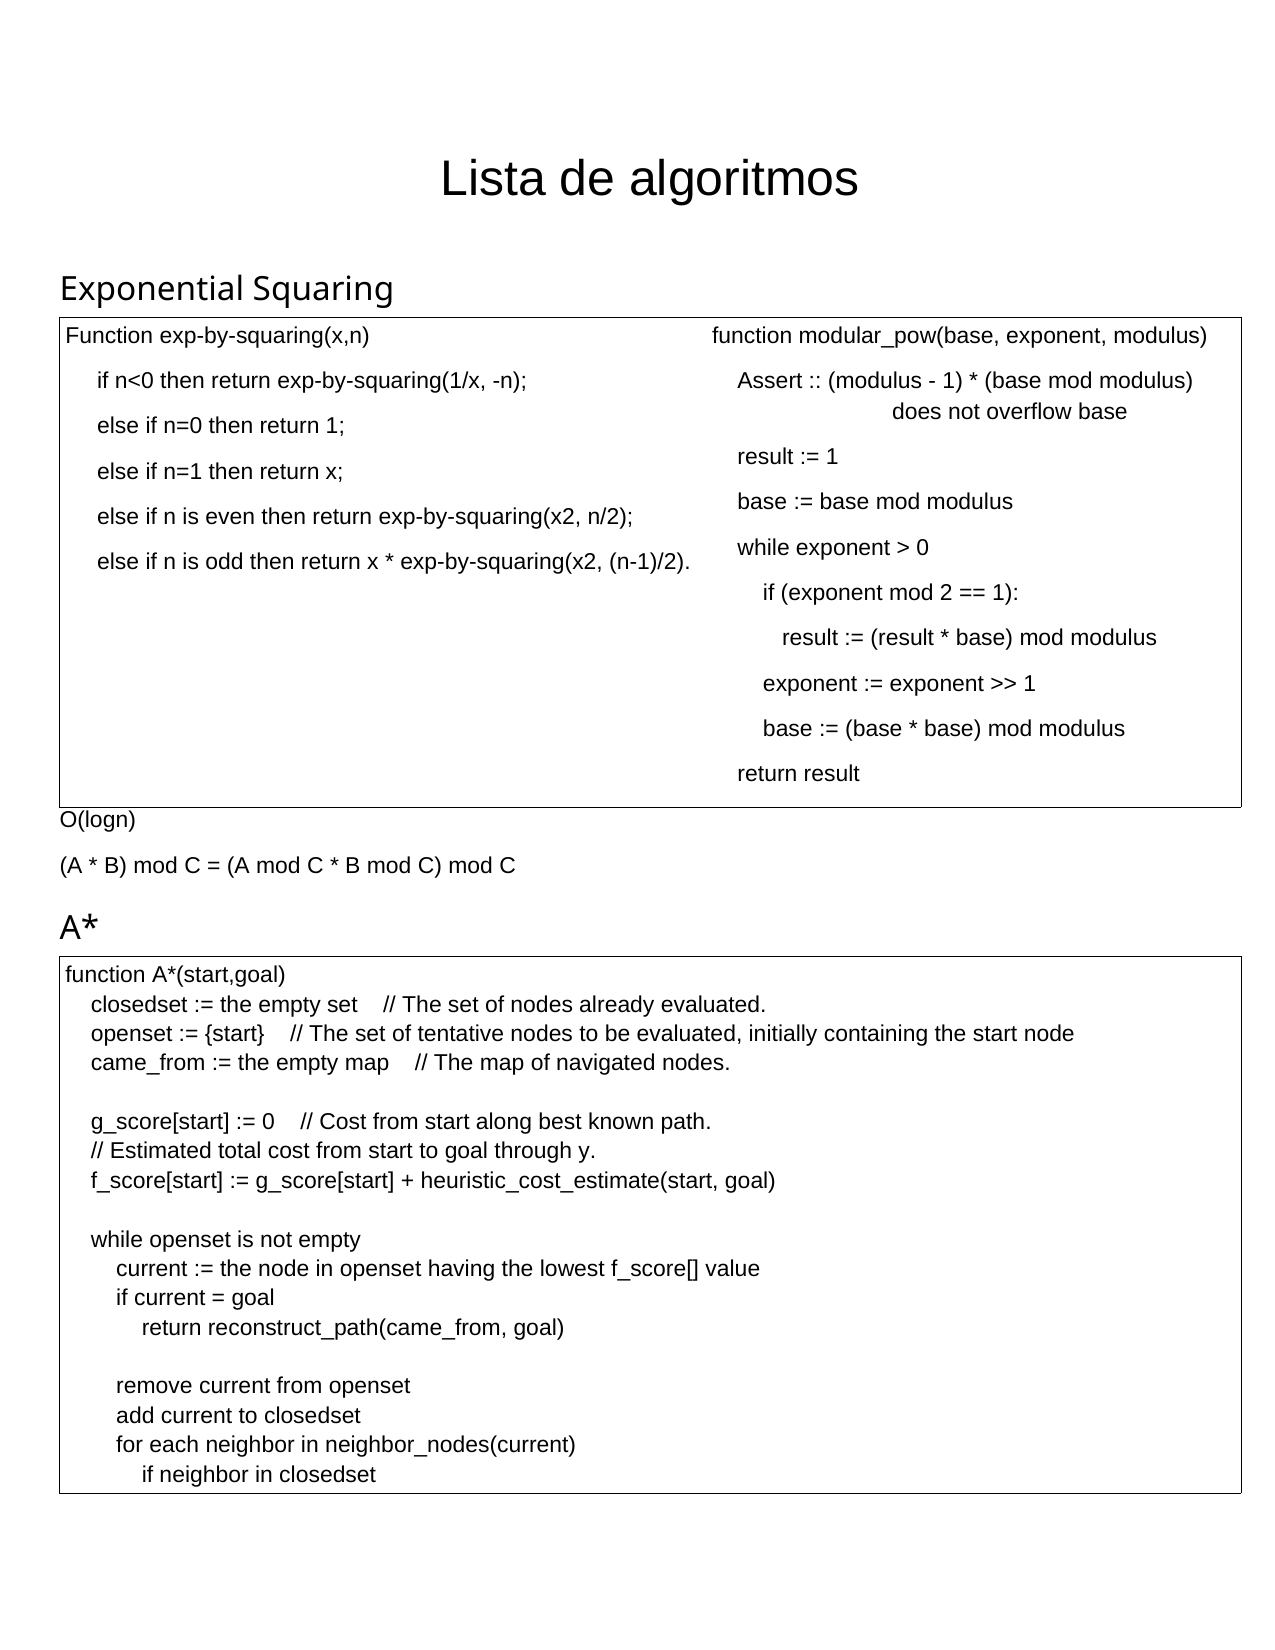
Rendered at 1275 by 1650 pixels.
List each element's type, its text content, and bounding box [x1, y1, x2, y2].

text Lista de algoritmos [59, 150, 1241, 206]
table_header function A*(start,goal) closedset := the empty set // The set of nodes already evaluated. openset := {start} // The set of tentative nodes to be evaluated, initially containing the start node came_from := the empty map // The map of navigated nodes. g_score[start] := 0 // Cost from start along best known path. // Estimated total cost from start to goal through y. f_score[start] := g_score[start] + heuristic_cost_estimate(start, goal) while openset is not empty current := the node in openset having the lowest f_score[] value if current = goal return reconstruct_path(came_from, goal) remove current from openset add current to closedset for each neighbor in neighbor_nodes(current) if neighbor in closedset [60, 957, 1241, 1493]
table_header Function exp-by-squaring(x,n) if n<0 then return exp-by-squaring(1/x, -n); else if n=0 then return 1; else if n=1 then return x; else if n is even then return exp-by-squaring(x2, n/2); else if n is odd then return x * exp-by-squaring(x2, (n-1)/2). [60, 318, 706, 807]
subtitle Exponential Squaring [59, 264, 1241, 310]
subtitle (A * B) mod C = (A mod C * B mod C) mod C [59, 852, 1241, 878]
subtitle A* [59, 904, 1241, 949]
table_header function modular_pow(base, exponent, modulus) Assert :: (modulus - 1) * (base mod modulus) does not overflow base result := 1 base := base mod modulus while exponent > 0 if (exponent mod 2 == 1): result := (result * base) mod modulus exponent := exponent >> 1 base := (base * base) mod modulus return result [706, 318, 1241, 807]
subtitle O(logn) [59, 808, 1241, 833]
